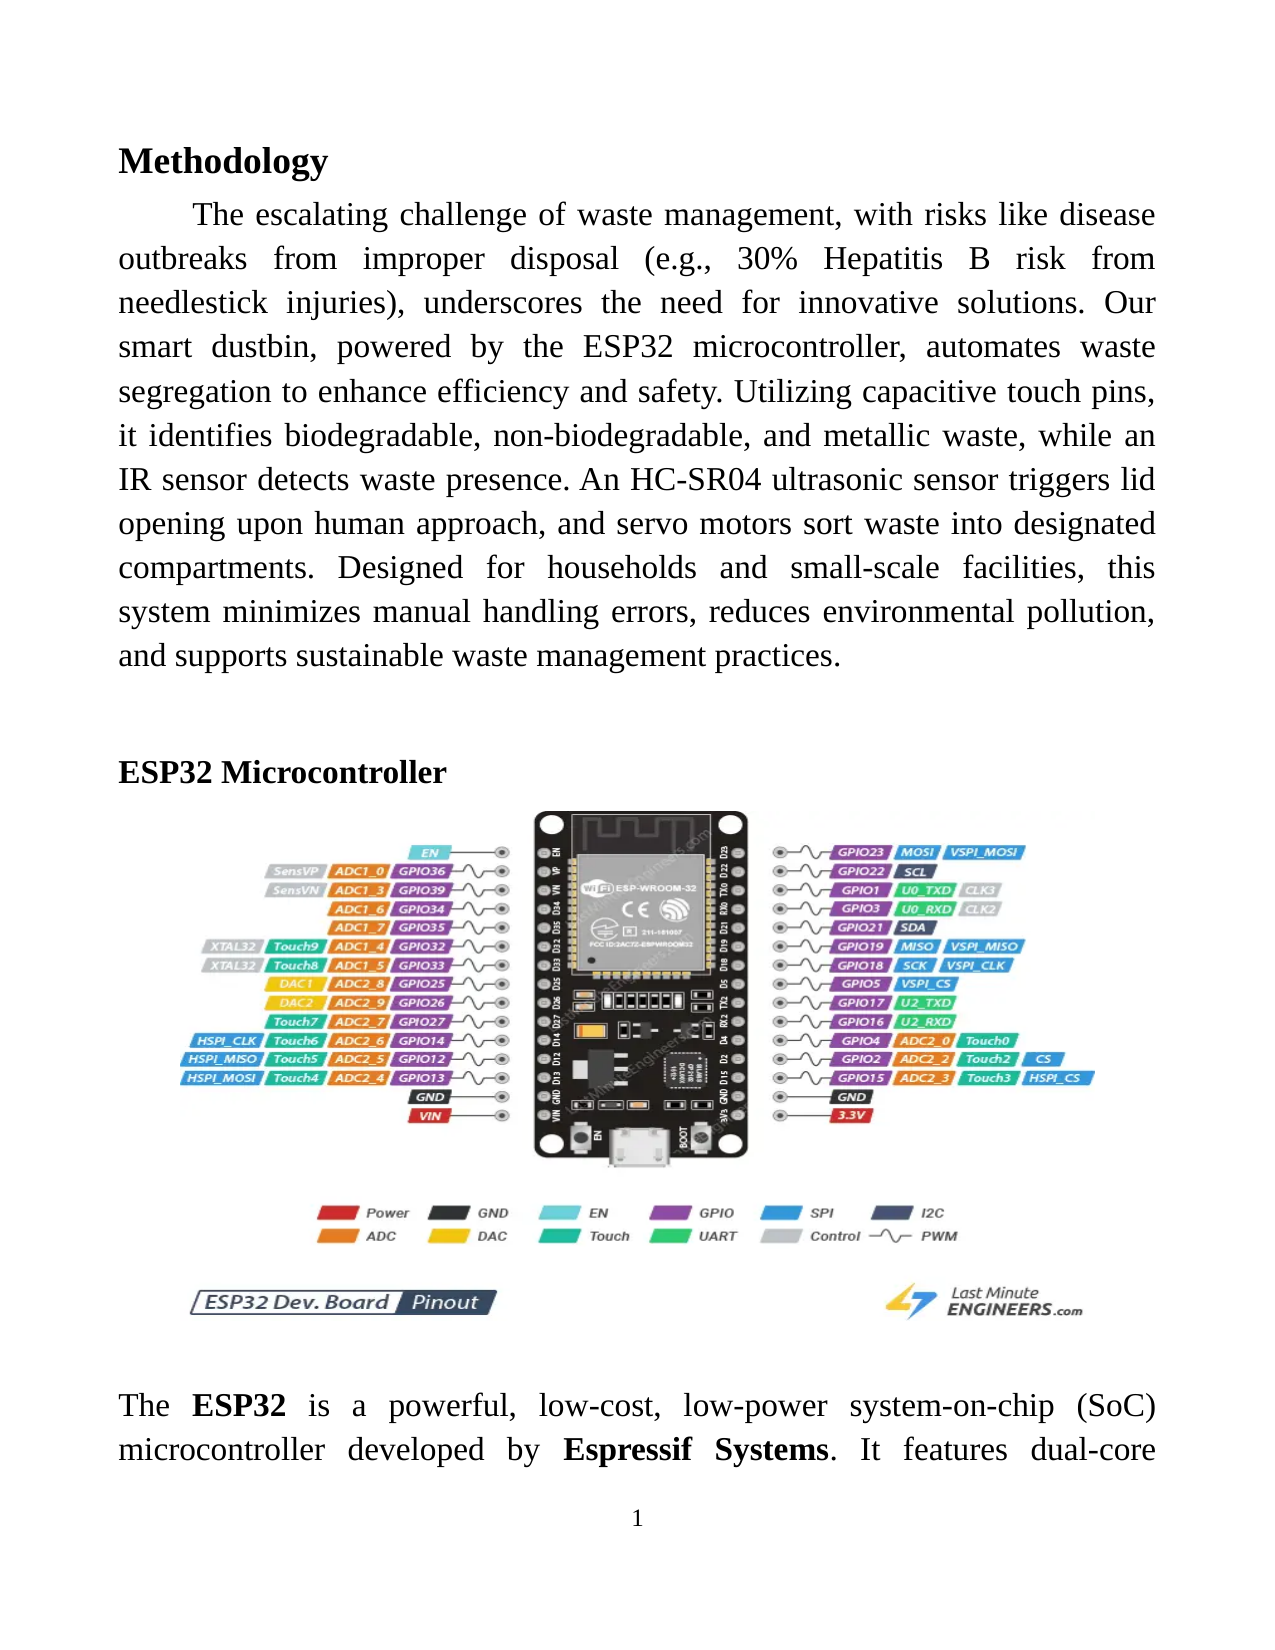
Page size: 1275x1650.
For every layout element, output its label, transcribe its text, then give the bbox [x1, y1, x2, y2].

picture [180, 811, 1095, 1321]
subtitle ESP32 Microcontroller [118, 752, 1157, 791]
subtitle Methodology [118, 139, 1157, 182]
text The ESP32 is a powerful, low-cost, low-power system-on-chip (SoC) microcontroller developed by Espressif Systems. It features dual-core [118, 1385, 1157, 1468]
text The escalating challenge of waste management, with risks like disease outbreaks from improper disposal (e.g., 30% Hepatitis B risk from needlestick injuries), underscores the need for innovative solutions. Our smart dustbin, powered by the ESP32 microcontroller, automates waste segregation to enhance efficiency and safety. Utilizing capacitive touch pins, it identifies biodegradable, non-biodegradable, and metallic waste, while an IR sensor detects waste presence. An HC-SR04 ultrasonic sensor triggers lid opening upon human approach, and servo motors sort waste into designated compartments. Designed for households and small-scale facilities, this system minimizes manual handling errors, reduces environmental pollution, and supports sustainable waste management practices. [118, 194, 1157, 673]
